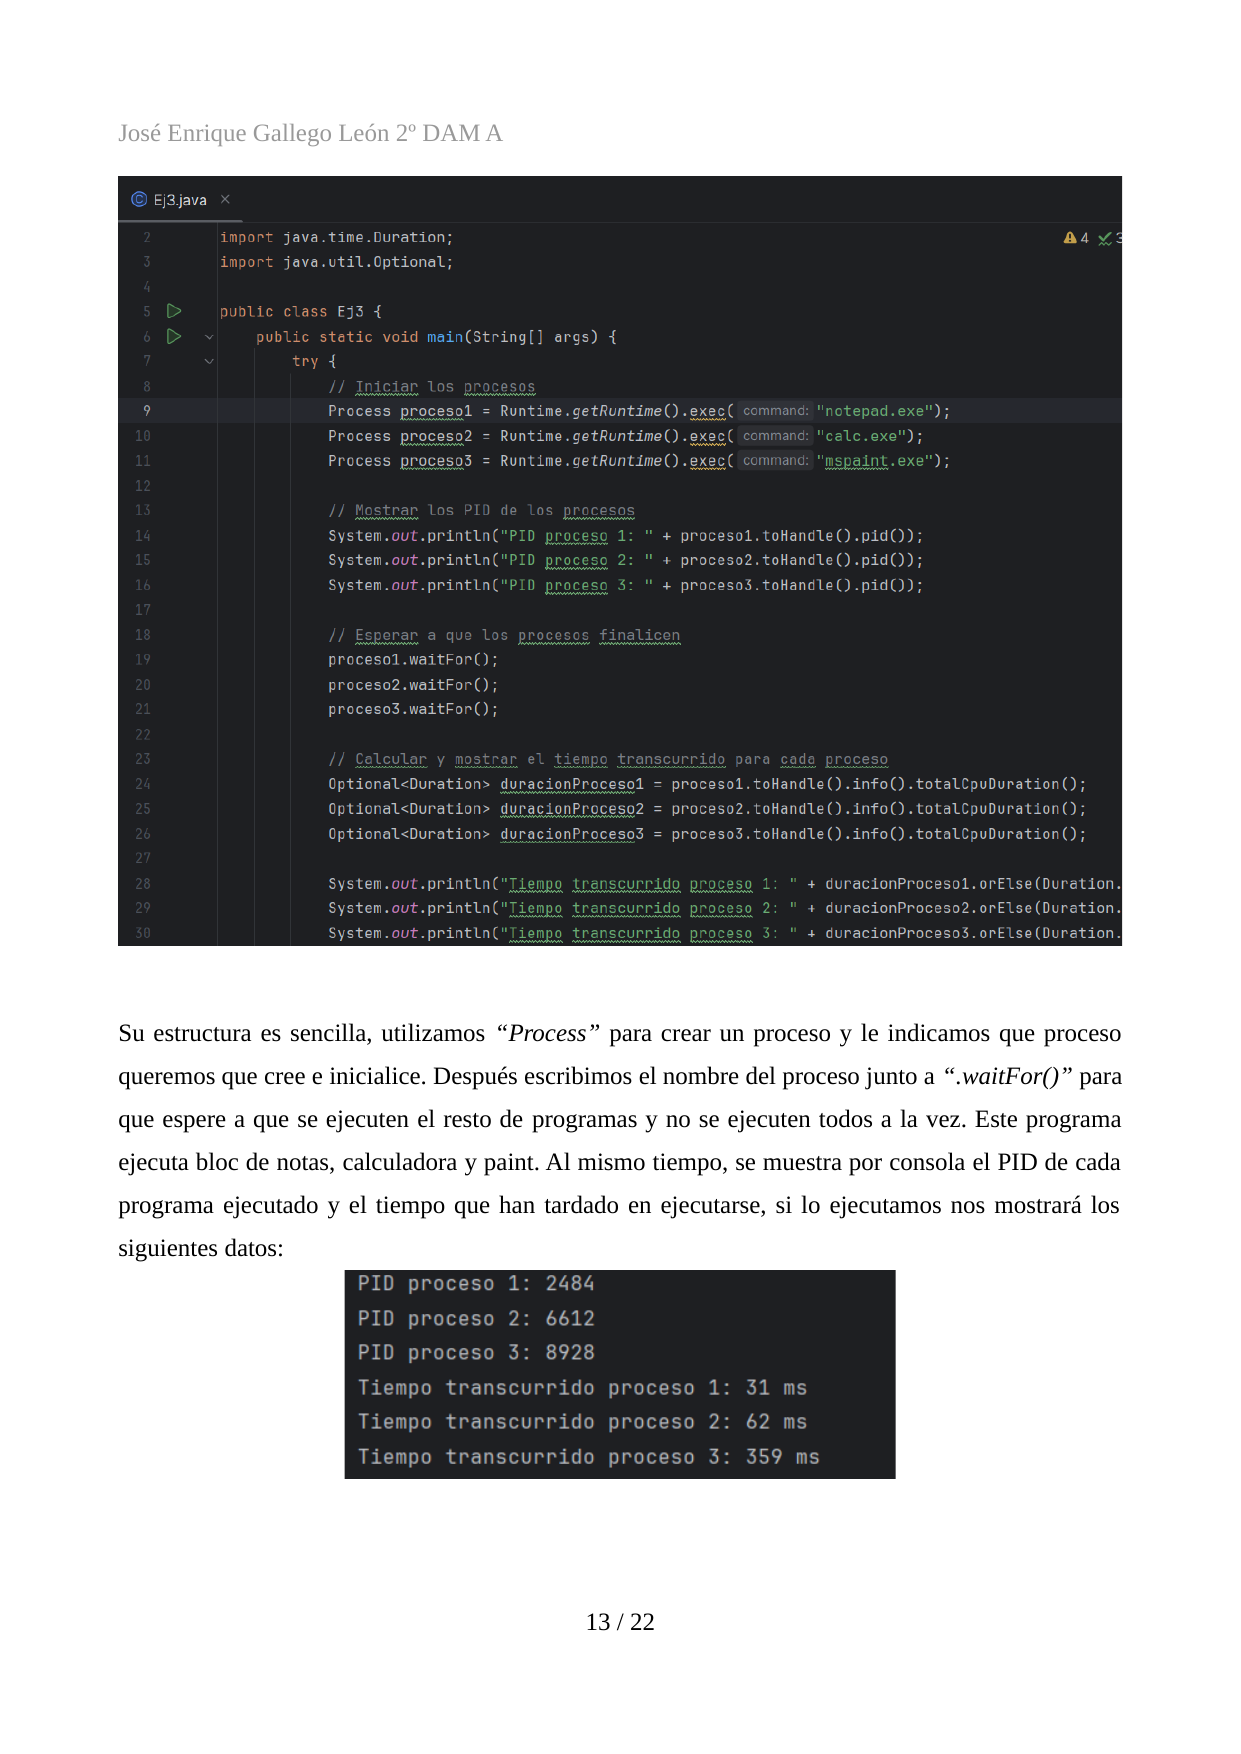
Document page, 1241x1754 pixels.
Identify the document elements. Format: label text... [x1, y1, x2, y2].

picture [344, 1270, 896, 1479]
text Su estructura es sencilla, utilizamos “Process” para crear un proceso y le indicamos que proceso queremos que cree e inicialice. Después escribimos el nombre del proceso junto a “.waitFor()” para que espere a que se ejecuten el resto de programas y no se ejecuten todos a la vez. Este programa ejecuta bloc de notas, calculadora y paint. Al mismo tiempo, se muestra por consola el PID de cada programa ejecutado y el tiempo que han tardado en ejecutarse, si lo ejecutamos nos mostrará los siguientes datos: [118, 1018, 1122, 1262]
picture [118, 176, 1123, 946]
